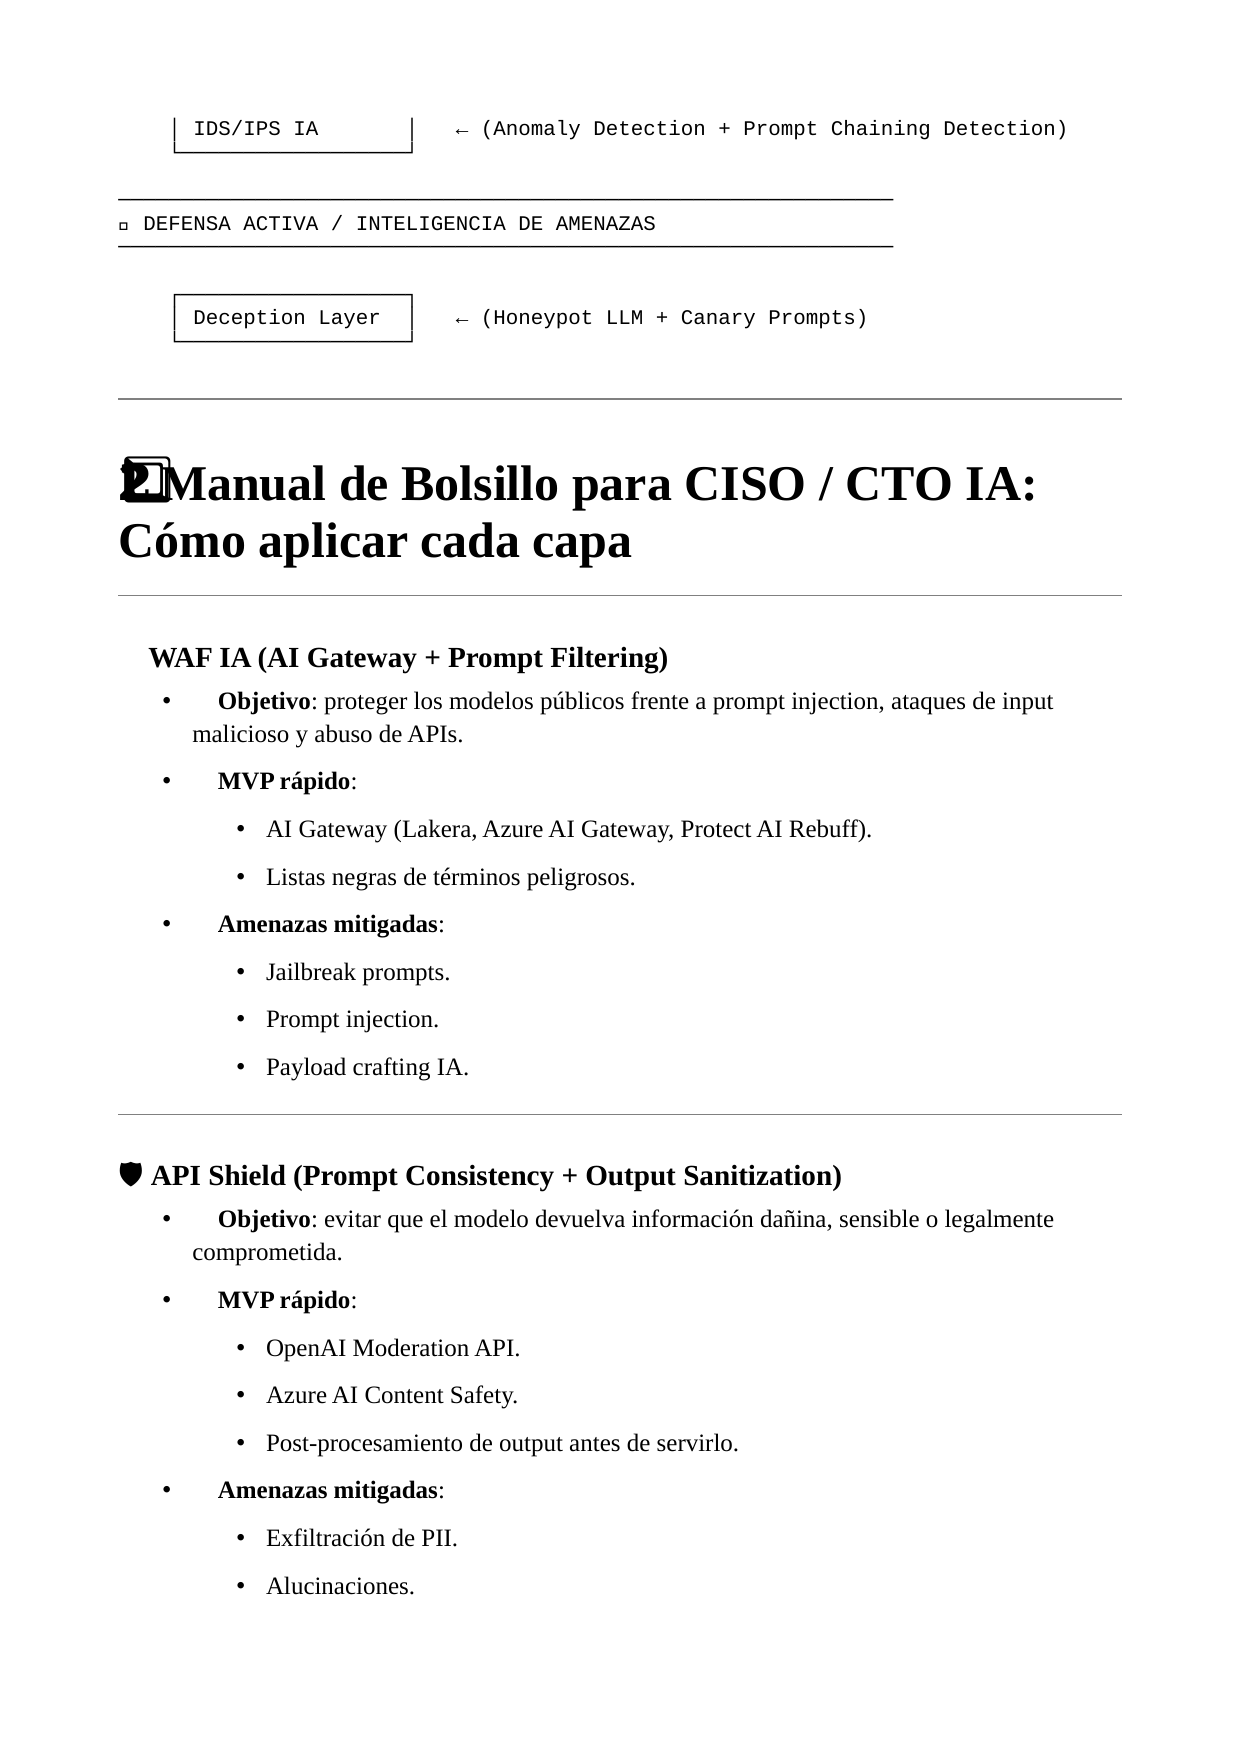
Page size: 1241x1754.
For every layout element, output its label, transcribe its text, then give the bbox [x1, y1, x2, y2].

list Post-procesamiento de output antes de servirlo. [236, 1428, 1122, 1457]
text ────────────────────────────────────────────────────────────── [118, 236, 1122, 260]
list 🚩 Amenazas mitigadas: [162, 909, 1122, 938]
text └──────────────────┘ [118, 142, 1122, 165]
list 📌 Objetivo: evitar que el modelo devuelva información dañina, sensible o legalmente comprometida. [162, 1204, 1122, 1266]
list OpenAI Moderation API. [236, 1333, 1122, 1361]
list AI Gateway (Lakera, Azure AI Gateway, Protect AI Rebuff). [236, 814, 1122, 843]
text └──────────────────┘ [118, 331, 1122, 354]
list 🔧 MVP rápido: [162, 1285, 1122, 1314]
text  DEFENSA ACTIVA / INTELIGENCIA DE AMENAZAS [118, 213, 1122, 236]
text ┌──────────────────┐ [118, 284, 1122, 307]
list 📌 Objetivo: proteger los modelos públicos frente a prompt injection, ataques de input malicioso y abuso de APIs. [162, 686, 1122, 747]
list Azure AI Content Safety. [236, 1380, 1122, 1409]
list 🚩 Amenazas mitigadas: [162, 1476, 1122, 1504]
list Listas negras de términos peligrosos. [236, 862, 1122, 890]
list Exfiltración de PII. [236, 1523, 1122, 1552]
subtitle 2️⃣ Manual de Bolsillo para CISO / CTO IA: Cómo aplicar cada capa [118, 453, 1122, 568]
list Jailbreak prompts. [236, 957, 1122, 986]
list Prompt injection. [236, 1004, 1122, 1033]
list 🔧 MVP rápido: [162, 766, 1122, 795]
text │ Deception Layer │ ← (Honeypot LLM + Canary Prompts) [118, 307, 1122, 331]
text │ IDS/IPS IA │ ← (Anomaly Detection + Prompt Chaining Detection) [118, 118, 1122, 142]
text ────────────────────────────────────────────────────────────── [118, 189, 1122, 213]
list Alucinaciones. [236, 1571, 1122, 1599]
subtitle 🔐 WAF IA (AI Gateway + Prompt Filtering) [118, 640, 1122, 673]
list Payload crafting IA. [236, 1052, 1122, 1081]
subtitle 🛡 API Shield (Prompt Consistency + Output Sanitization) [118, 1158, 1122, 1192]
